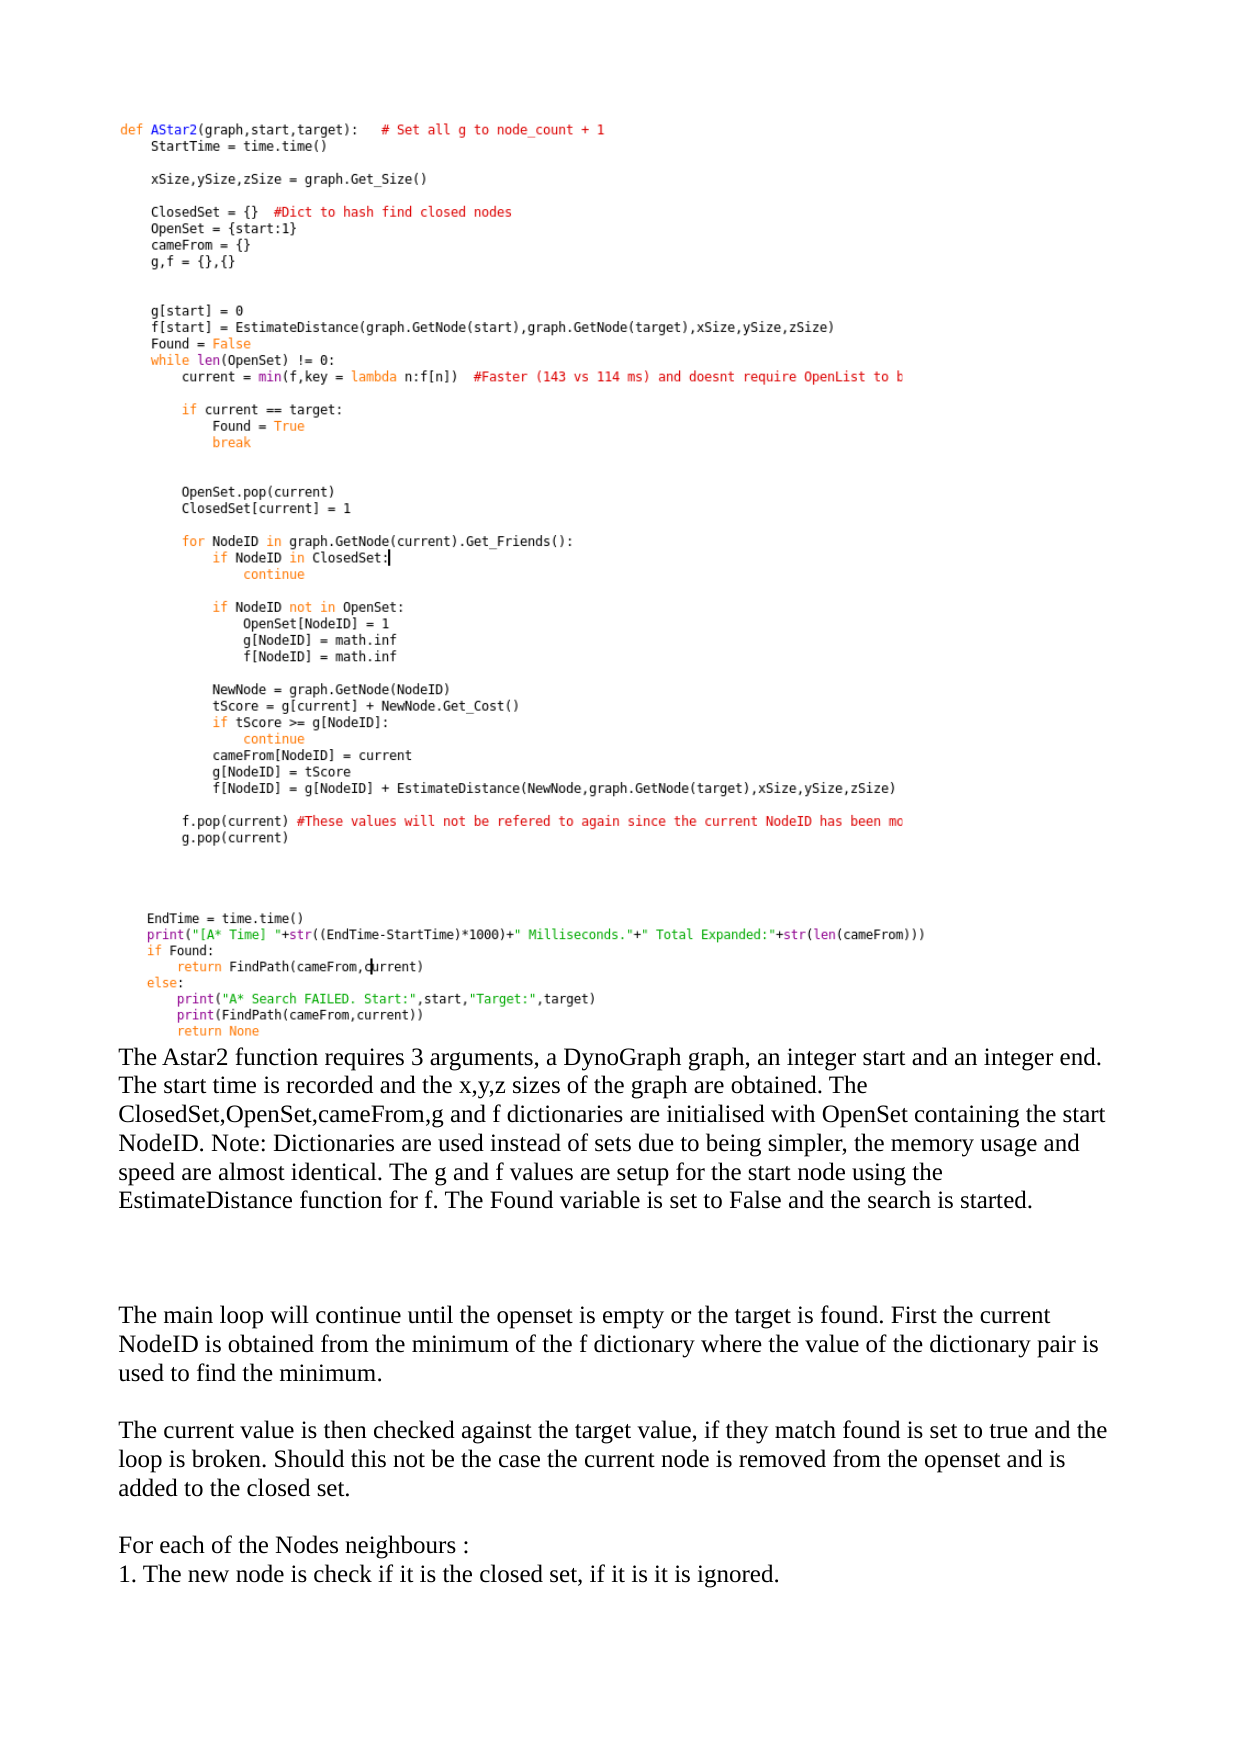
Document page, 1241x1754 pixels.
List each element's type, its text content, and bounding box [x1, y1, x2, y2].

text The start time is recorded and the x,y,z sizes of the graph are obtained. The ClosedSet,OpenSet,cameFrom,g and f dictionaries are initialised with OpenSet containing the start NodeID. Note: Dictionaries are used instead of sets due to being simpler, the memory usage and speed are almost identical. The g and f values are setup for the start node using the EstimateDistance function for f. The Found variable is set to False and the search is started. [118, 1071, 1122, 1214]
text 1. The new node is check if it is the closed set, if it is it is ignored. [118, 1559, 1122, 1588]
text The Astar2 function requires 3 arguments, a DynoGraph graph, an integer start and an integer end. [118, 906, 1122, 1071]
picture [118, 906, 932, 1042]
text The current value is then checked against the target value, if they match found is set to true and the loop is broken. Should this not be the case the current node is removed from the openset and is added to the closed set. [118, 1416, 1122, 1502]
picture [118, 118, 903, 849]
text For each of the Nodes neighbours : [118, 1531, 1122, 1559]
text The main loop will continue until the openset is empty or the target is found. First the current NodeID is obtained from the minimum of the f dictionary where the value of the dictionary pair is used to find the minimum. [118, 1301, 1122, 1387]
